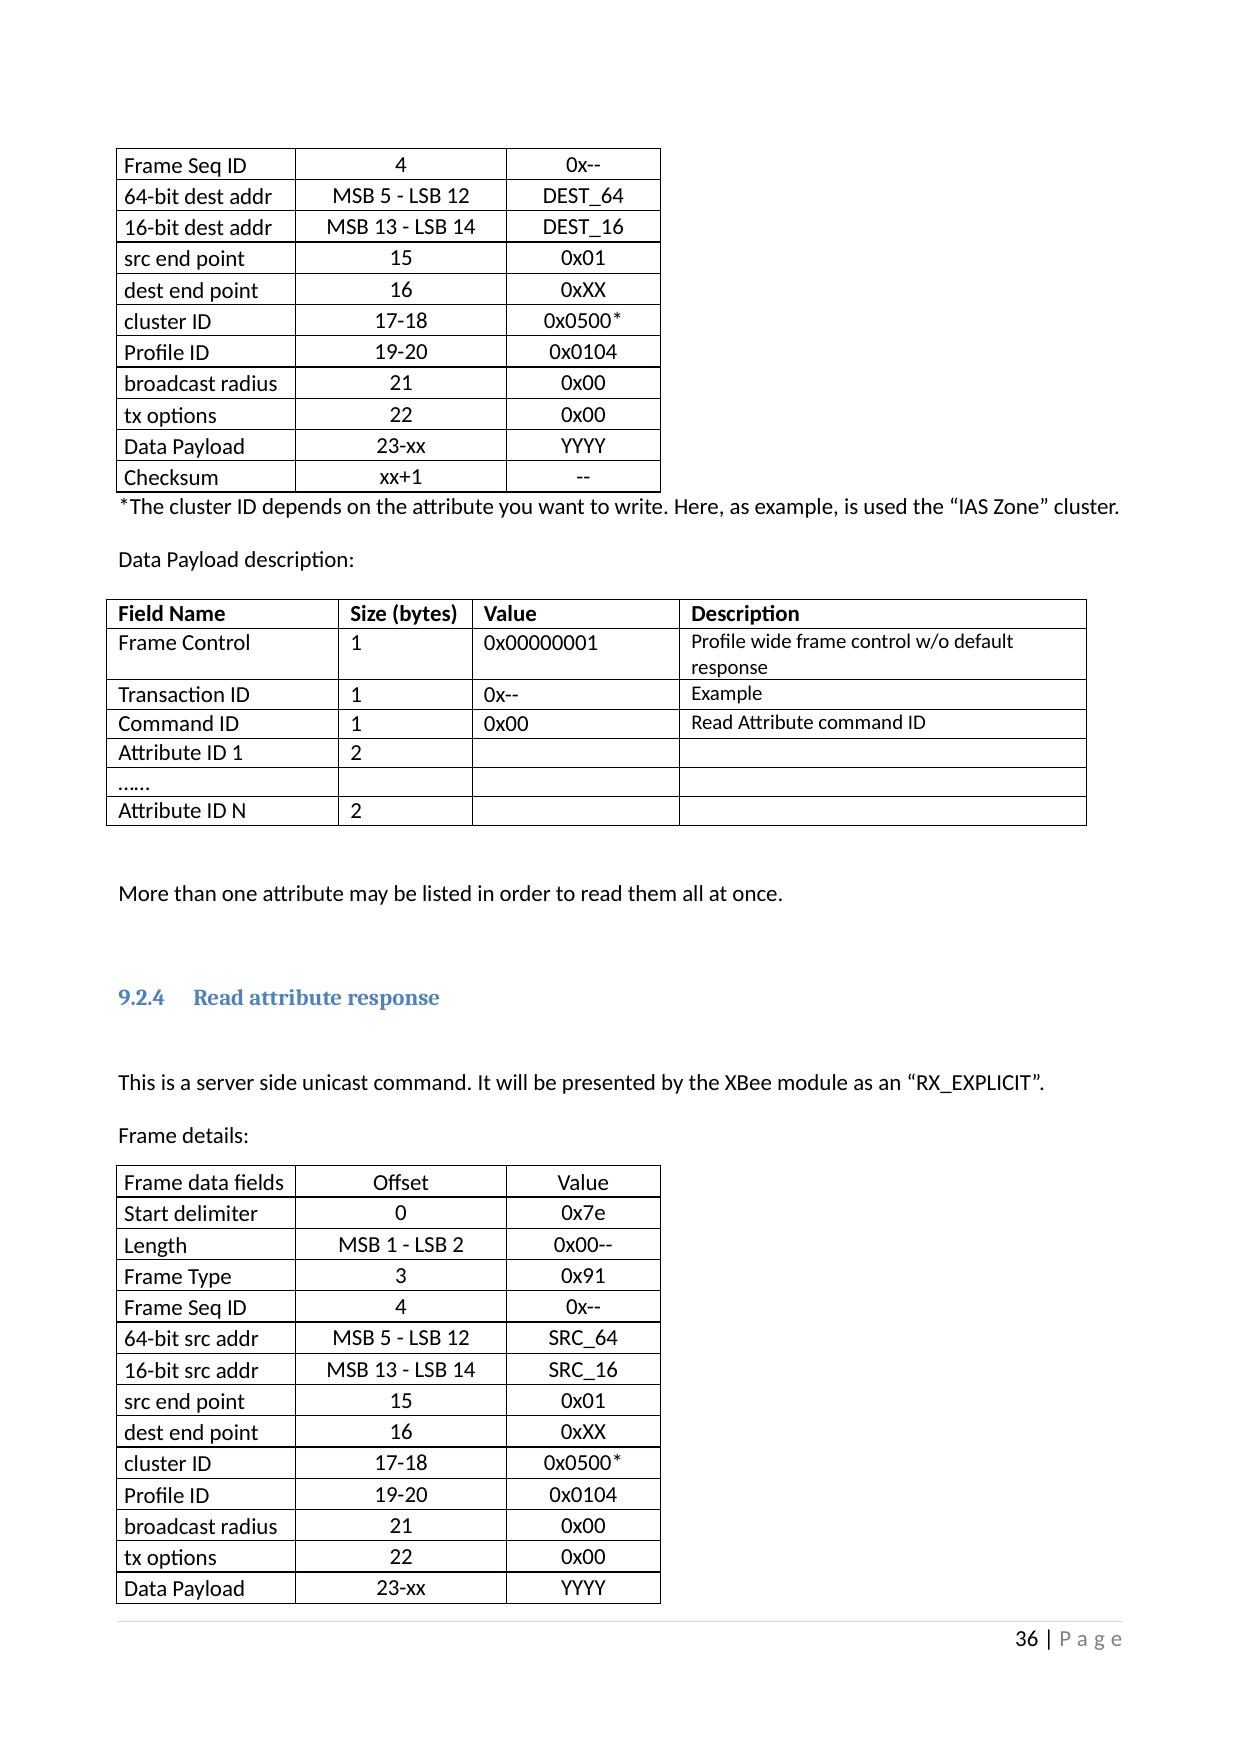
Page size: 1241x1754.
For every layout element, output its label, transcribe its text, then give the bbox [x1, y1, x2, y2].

table_cell YYYY [507, 1573, 660, 1603]
table_cell [473, 797, 679, 825]
table_cell dest end point [117, 274, 295, 304]
table_cell Example [680, 680, 1086, 708]
table_cell [339, 768, 472, 796]
table_cell 16 [296, 1416, 506, 1446]
table_cell Read Attribute command ID [680, 710, 1086, 737]
table_cell -- [507, 461, 660, 491]
subtitle Read attribute response [118, 985, 1122, 1011]
table_cell Profile wide frame control w/o default response [680, 629, 1086, 679]
text Data Payload description: [118, 545, 1122, 573]
table_cell 0x00 [507, 399, 660, 429]
table_cell Frame Type [117, 1260, 295, 1290]
table_cell 3 [296, 1260, 506, 1290]
table_header Value [473, 600, 679, 627]
table_header Size (bytes) [339, 600, 472, 627]
table_cell [680, 739, 1086, 767]
table_cell 64-bit dest addr [117, 180, 295, 210]
table_cell 21 [296, 1510, 506, 1540]
table_cell 16-bit dest addr [117, 211, 295, 241]
table_cell dest end point [117, 1416, 295, 1446]
table_cell [473, 739, 679, 767]
table_cell Frame Seq ID [117, 1291, 295, 1321]
table_cell MSB 5 - LSB 12 [296, 1323, 506, 1353]
table_cell 0x01 [507, 243, 660, 273]
table_cell Profile ID [117, 336, 295, 366]
table_cell YYYY [507, 430, 660, 460]
table_cell 0x-- [507, 149, 660, 179]
table_cell DEST_64 [507, 180, 660, 210]
table_cell Frame Seq ID [117, 149, 295, 179]
table_cell 4 [296, 149, 506, 179]
table_cell 2 [339, 739, 472, 767]
table_header Offset [296, 1166, 506, 1196]
table_cell Attribute ID 1 [107, 739, 338, 767]
table_cell 0x7e [507, 1198, 660, 1228]
table_cell Frame Control [107, 629, 338, 679]
table_cell 0xXX [507, 1416, 660, 1446]
table_cell 16 [296, 274, 506, 304]
table_cell broadcast radius [117, 1510, 295, 1540]
table_cell MSB 13 - LSB 14 [296, 211, 506, 241]
table_cell 23-xx [296, 1573, 506, 1603]
text *The cluster ID depends on the attribute you want to write. Here, as example, is used the “IAS Zone” cluster. [118, 492, 1122, 520]
table_cell Transaction ID [107, 680, 338, 708]
table_cell 19-20 [296, 336, 506, 366]
table_cell 0x0500* [507, 305, 660, 335]
table_cell 1 [339, 710, 472, 737]
table_cell SRC_64 [507, 1323, 660, 1353]
table_cell 0x00000001 [473, 629, 679, 679]
table_cell 0x-- [473, 680, 679, 708]
table_cell 22 [296, 399, 506, 429]
table_cell 19-20 [296, 1479, 506, 1509]
table_cell 2 [339, 797, 472, 825]
table_cell tx options [117, 1541, 295, 1571]
table_cell [680, 797, 1086, 825]
table_cell broadcast radius [117, 368, 295, 398]
table_cell 16-bit src addr [117, 1354, 295, 1384]
text This is a server side unicast command. It will be presented by the XBee module as an “RX_EXPLICIT”. [118, 1068, 1122, 1096]
table_cell 4 [296, 1291, 506, 1321]
table_cell src end point [117, 1385, 295, 1415]
table_cell 0x-- [507, 1291, 660, 1321]
table_cell 0x0104 [507, 1479, 660, 1509]
table_cell Start delimiter [117, 1198, 295, 1228]
table_cell Profile ID [117, 1479, 295, 1509]
table_cell Checksum [117, 461, 295, 491]
table_header Frame data fields [117, 1166, 295, 1196]
table_cell 15 [296, 1385, 506, 1415]
table_cell 1 [339, 680, 472, 708]
table_header Value [507, 1166, 660, 1196]
table_cell Attribute ID N [107, 797, 338, 825]
table_cell 17-18 [296, 1448, 506, 1478]
table_cell [473, 768, 679, 796]
table_cell Data Payload [117, 430, 295, 460]
table_cell Data Payload [117, 1573, 295, 1603]
table_cell 64-bit src addr [117, 1323, 295, 1353]
text Frame details: [118, 1121, 1122, 1149]
table_cell SRC_16 [507, 1354, 660, 1384]
table_cell 15 [296, 243, 506, 273]
table_cell 0x0104 [507, 336, 660, 366]
table_cell MSB 1 - LSB 2 [296, 1229, 506, 1259]
table_header Field Name [107, 600, 338, 627]
table_cell cluster ID [117, 1448, 295, 1478]
table_cell src end point [117, 243, 295, 273]
table_cell …… [107, 768, 338, 796]
table_cell 0xXX [507, 274, 660, 304]
table_cell 22 [296, 1541, 506, 1571]
table_cell 0x91 [507, 1260, 660, 1290]
table_cell Command ID [107, 710, 338, 737]
table_cell 0x00 [507, 1541, 660, 1571]
text More than one attribute may be listed in order to read them all at once. [118, 879, 1122, 907]
table_cell cluster ID [117, 305, 295, 335]
table_cell 0x01 [507, 1385, 660, 1415]
table_cell Length [117, 1229, 295, 1259]
table_cell MSB 5 - LSB 12 [296, 180, 506, 210]
table_cell 0 [296, 1198, 506, 1228]
table_cell 1 [339, 629, 472, 679]
table_cell DEST_16 [507, 211, 660, 241]
table_cell tx options [117, 399, 295, 429]
table_cell 0x0500* [507, 1448, 660, 1478]
table_cell 0x00 [507, 368, 660, 398]
table_cell [680, 768, 1086, 796]
table_cell 0x00-- [507, 1229, 660, 1259]
table_cell 23-xx [296, 430, 506, 460]
table_cell 17-18 [296, 305, 506, 335]
table_cell 0x00 [507, 1510, 660, 1540]
table_cell MSB 13 - LSB 14 [296, 1354, 506, 1384]
table_cell 0x00 [473, 710, 679, 737]
table_cell xx+1 [296, 461, 506, 491]
table_cell 21 [296, 368, 506, 398]
table_header Description [680, 600, 1086, 627]
